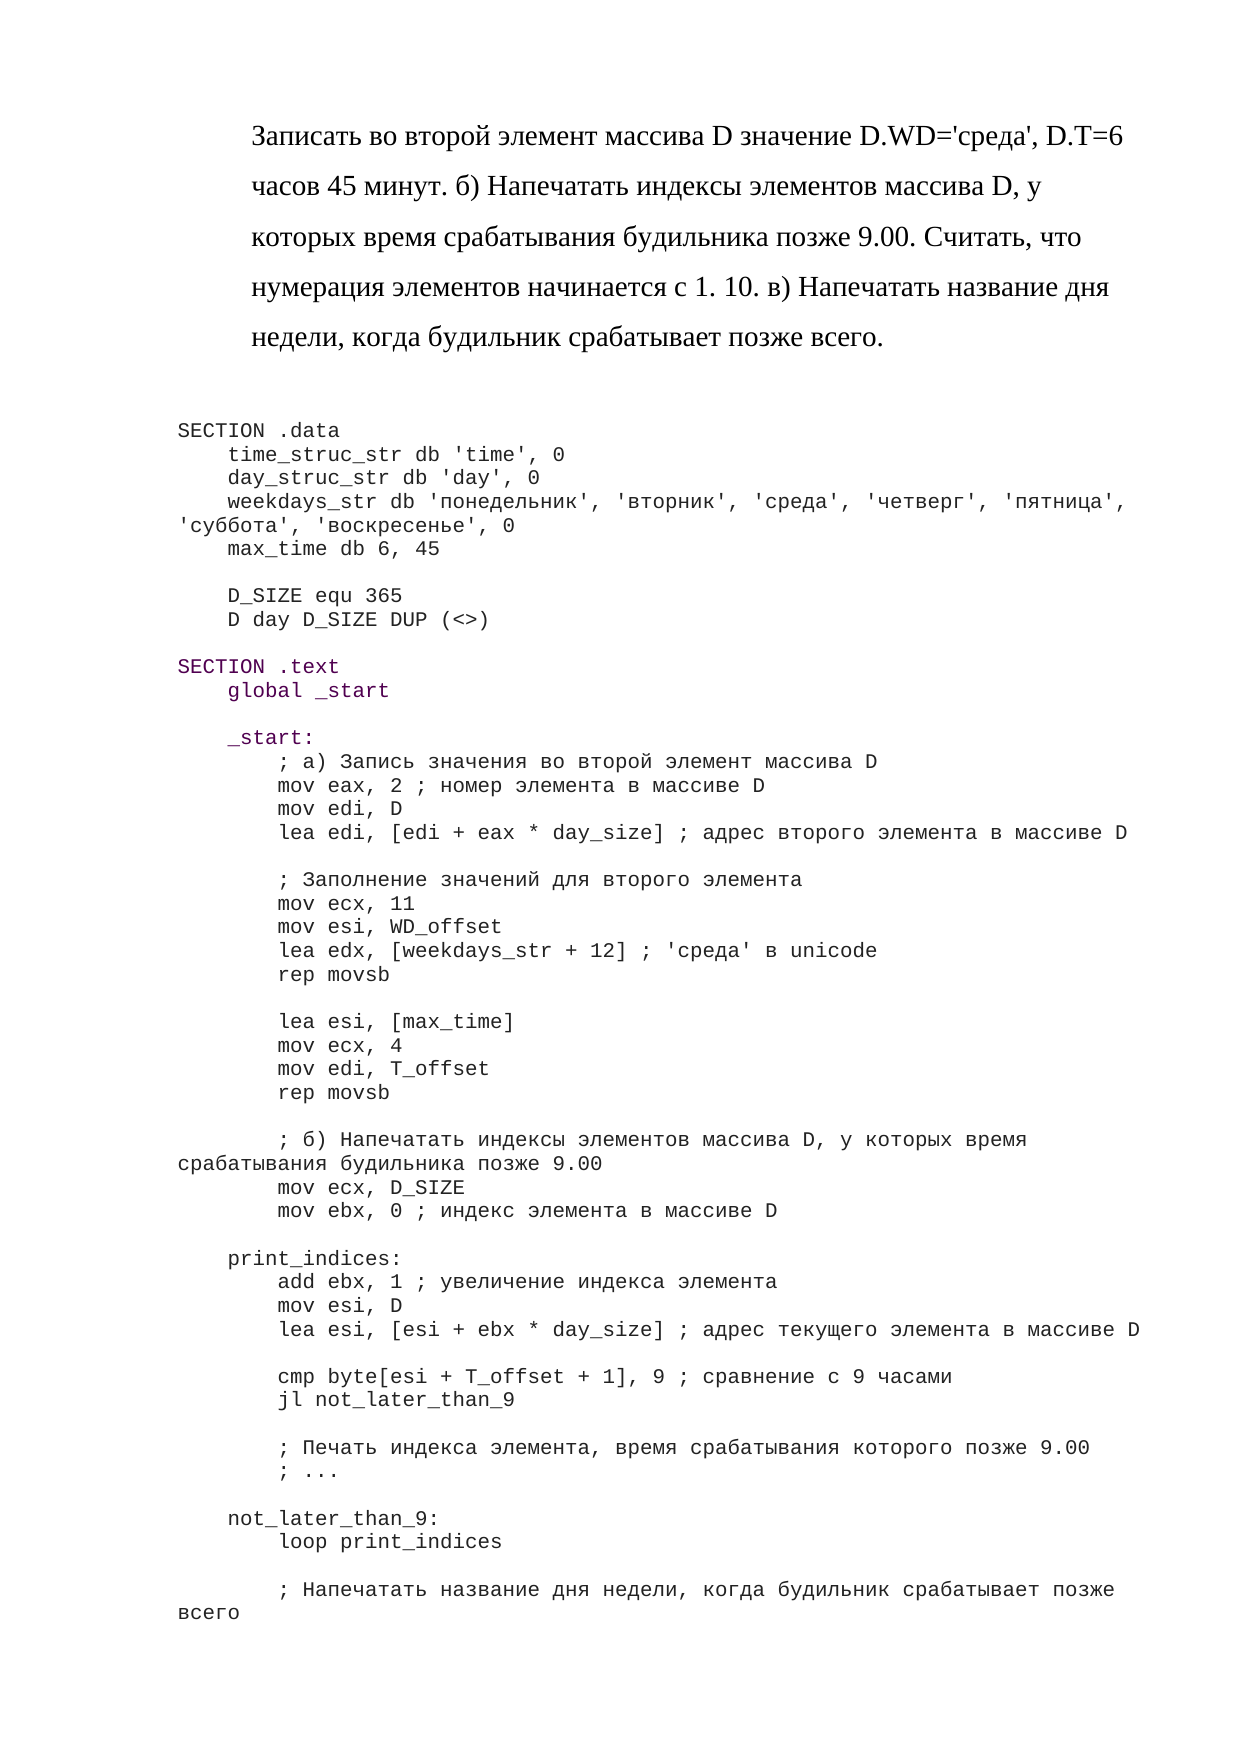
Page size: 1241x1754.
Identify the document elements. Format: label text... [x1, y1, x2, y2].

text Записать во второй элемент массива D значение D.WD='среда', D.T=6 часов 45 минут. б) Напечатать индексы элементов массива D, у которых время срабатывания будильника позже 9.00. Считать, что нумерация элементов начинается с 1. 10. в) Напечатать название дня недели, когда будильник срабатывает позже всего. [251, 118, 1152, 353]
text SECTION .data time_struc_str db 'time', 0 day_struc_str db 'day', 0 weekdays_str db 'понедельник', 'вторник', 'среда', 'четверг', 'пятница', 'суббота', 'воскресенье', 0 max_time db 6, 45 D_SIZE equ 365 D day D_SIZE DUP (<>) SECTION .text global _start _start: ; а) Запись значения во второй элемент массива D mov eax, 2 ; номер элемента в массиве D mov edi, D lea edi, [edi + eax * day_size] ; адрес второго элемента в массиве D ; Заполнение значений для второго элемента mov ecx, 11 mov esi, WD_offset lea edx, [weekdays_str + 12] ; 'среда' в unicode rep movsb lea esi, [max_time] mov ecx, 4 mov edi, T_offset rep movsb ; б) Напечатать индексы элементов массива D, у которых время срабатывания будильника позже 9.00 mov ecx, D_SIZE mov ebx, 0 ; индекс элемента в массиве D print_indices: add ebx, 1 ; увеличение индекса элемента mov esi, D lea esi, [esi + ebx * day_size] ; адрес текущего элемента в массиве D cmp byte[esi + T_offset + 1], 9 ; сравнение с 9 часами jl not_later_than_9 ; Печать индекса элемента, время срабатывания которого позже 9.00 ; ... not_later_than_9: loop print_indices ; Напечатать название дня недели, когда будильник срабатывает позже всего [177, 420, 1152, 1626]
